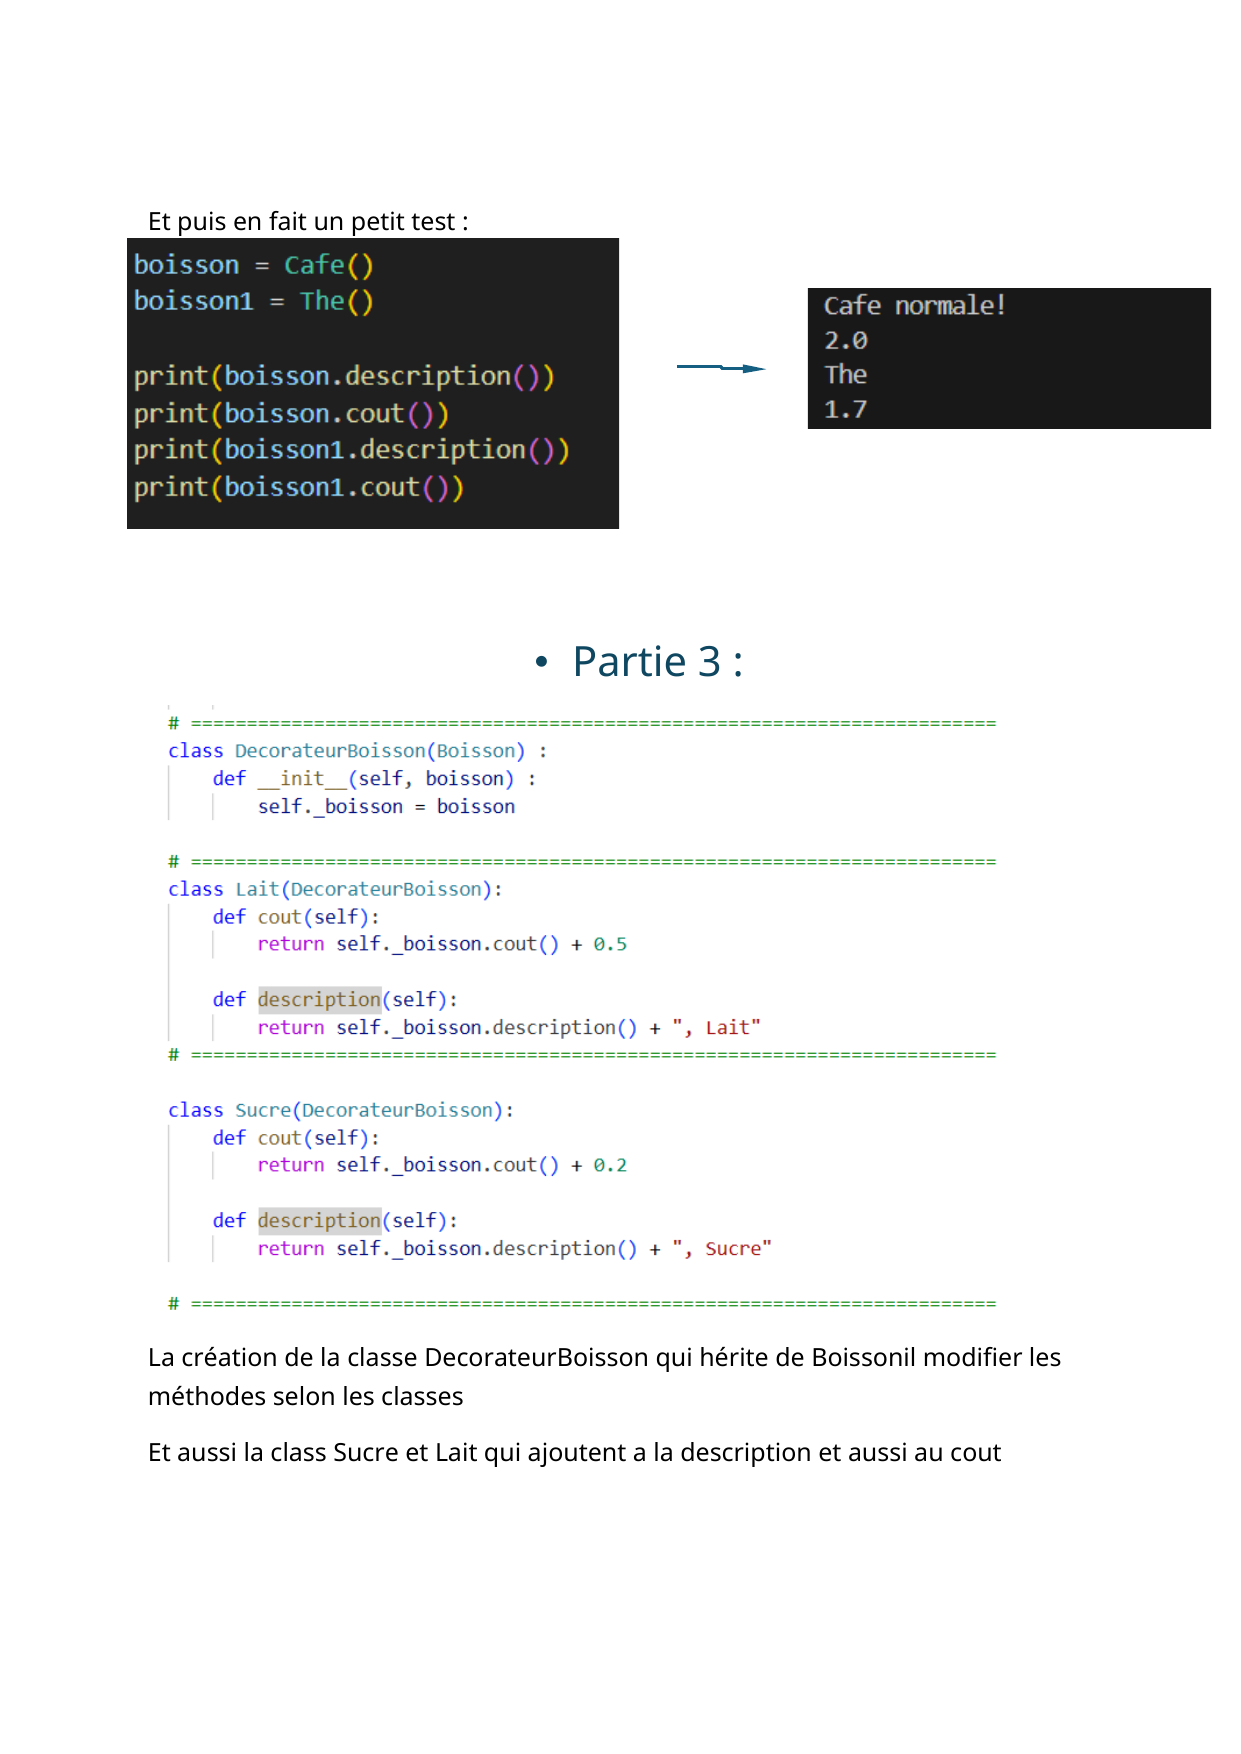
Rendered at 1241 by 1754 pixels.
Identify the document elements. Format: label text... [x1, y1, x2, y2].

text Et aussi la class Sucre et Lait qui ajoutent a la description et aussi au cout [148, 1434, 1093, 1468]
text Et puis en fait un petit test : [148, 203, 1093, 237]
picture [807, 288, 1212, 429]
list Partie 3 : [185, 632, 1093, 688]
text La création de la classe DecorateurBoisson qui hérite de Boissonil modifier les méthodes selon les classes [148, 1339, 1093, 1413]
picture [147, 705, 1093, 1318]
picture [127, 238, 620, 529]
